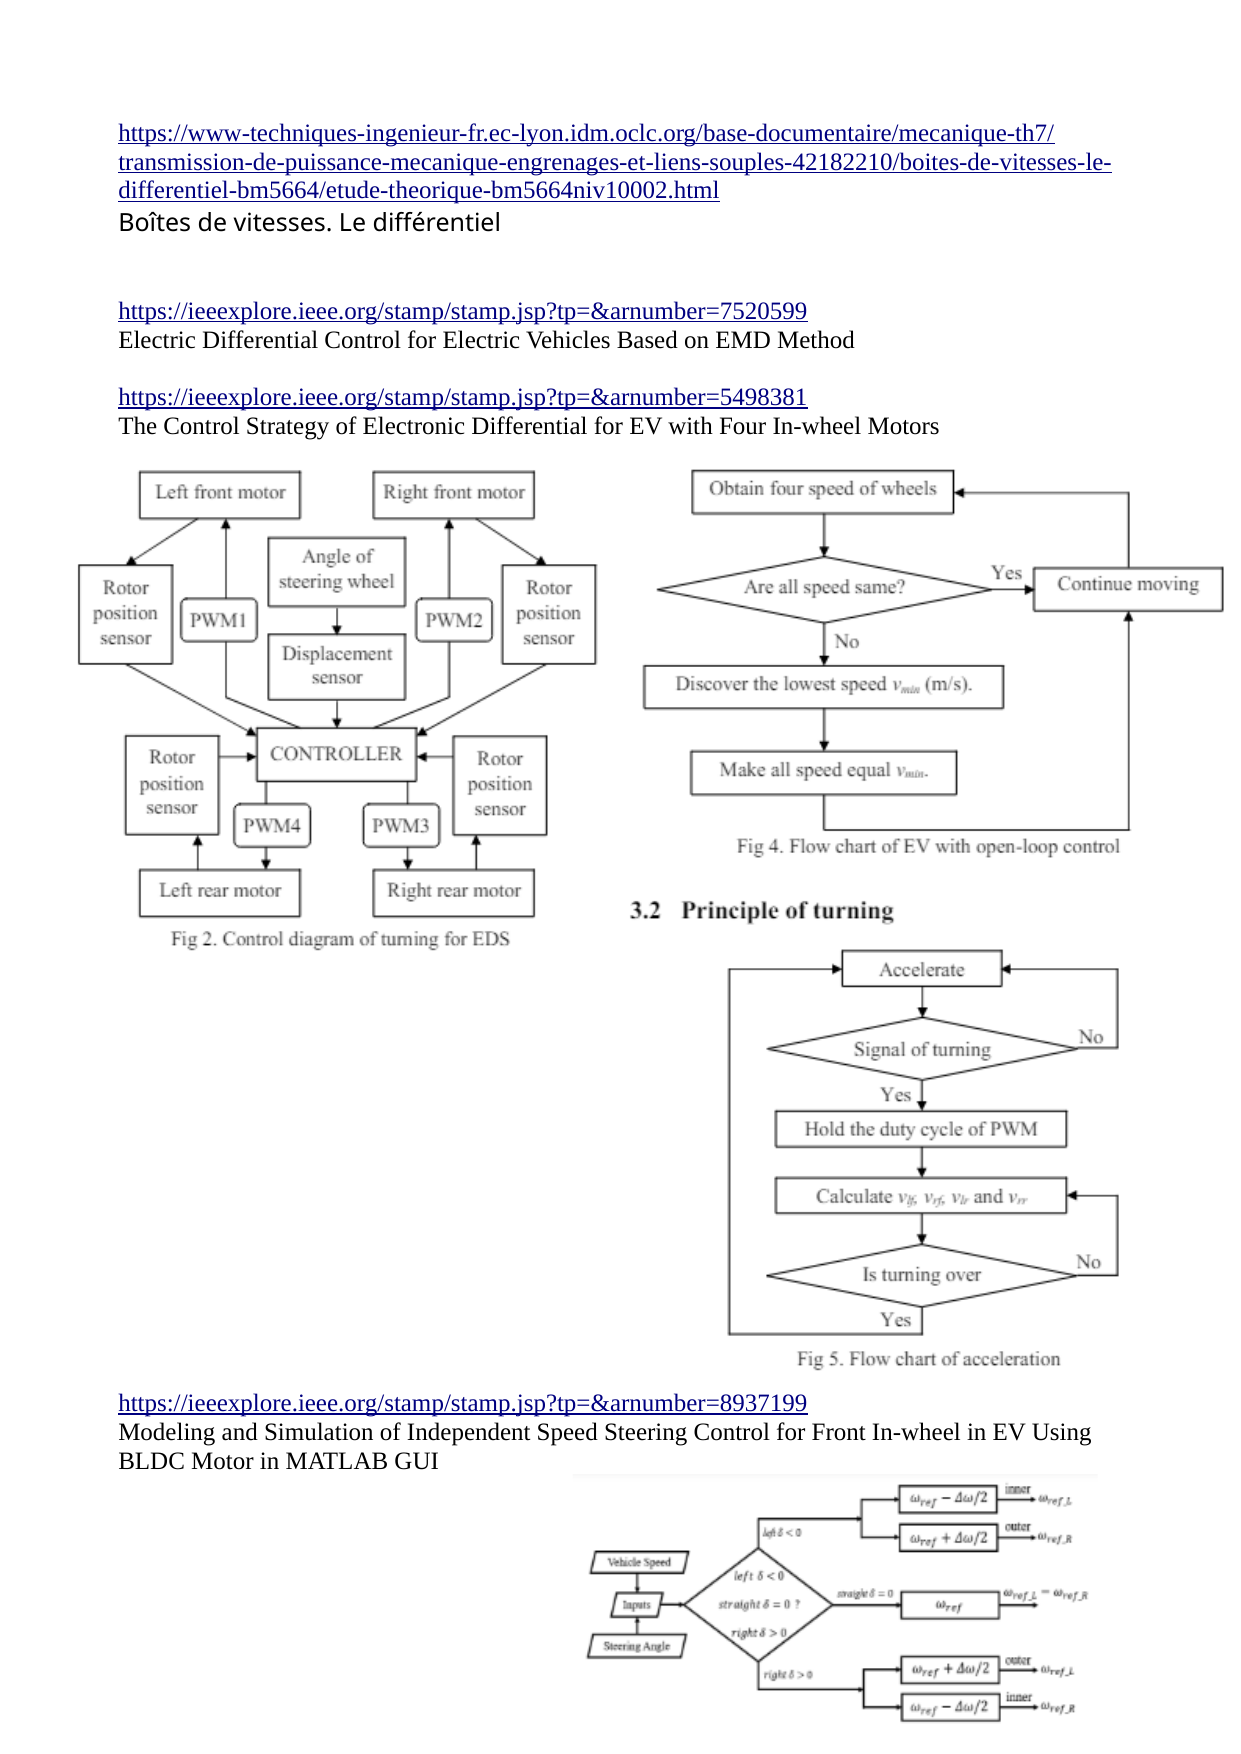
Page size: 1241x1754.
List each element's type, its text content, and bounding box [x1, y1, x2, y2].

picture [55, 458, 615, 966]
text https://ieeexplore.ieee.org/stamp/stamp.jsp?tp=&arnumber=5498381 [118, 382, 1122, 411]
text Electric Differential Control for Electric Vehicles Based on EMD Method [118, 325, 1122, 353]
picture [629, 456, 1240, 1375]
picture [572, 1474, 1098, 1733]
text Modeling and Simulation of Independent Speed Steering Control for Front In-wheel in EV Using BLDC Motor in MATLAB GUI [118, 1417, 1122, 1475]
text https://ieeexplore.ieee.org/stamp/stamp.jsp?tp=&arnumber=7520599 [118, 296, 1122, 325]
text The Control Strategy of Electronic Differential for EV with Four In-wheel Motors [118, 411, 1122, 440]
text https://ieeexplore.ieee.org/stamp/stamp.jsp?tp=&arnumber=8937199 [118, 1388, 1122, 1417]
text Boîtes de vitesses. Le différentiel [118, 204, 1122, 238]
text https://www-techniques-ingenieur-fr.ec-lyon.idm.oclc.org/base-documentaire/mecanique-th7/transmission-de-puissance-mecanique-engrenages-et-liens-souples-42182210/boites-de-vitesses-le-differentiel-bm5664/etude-theorique-bm5664niv10002.html [118, 118, 1122, 204]
